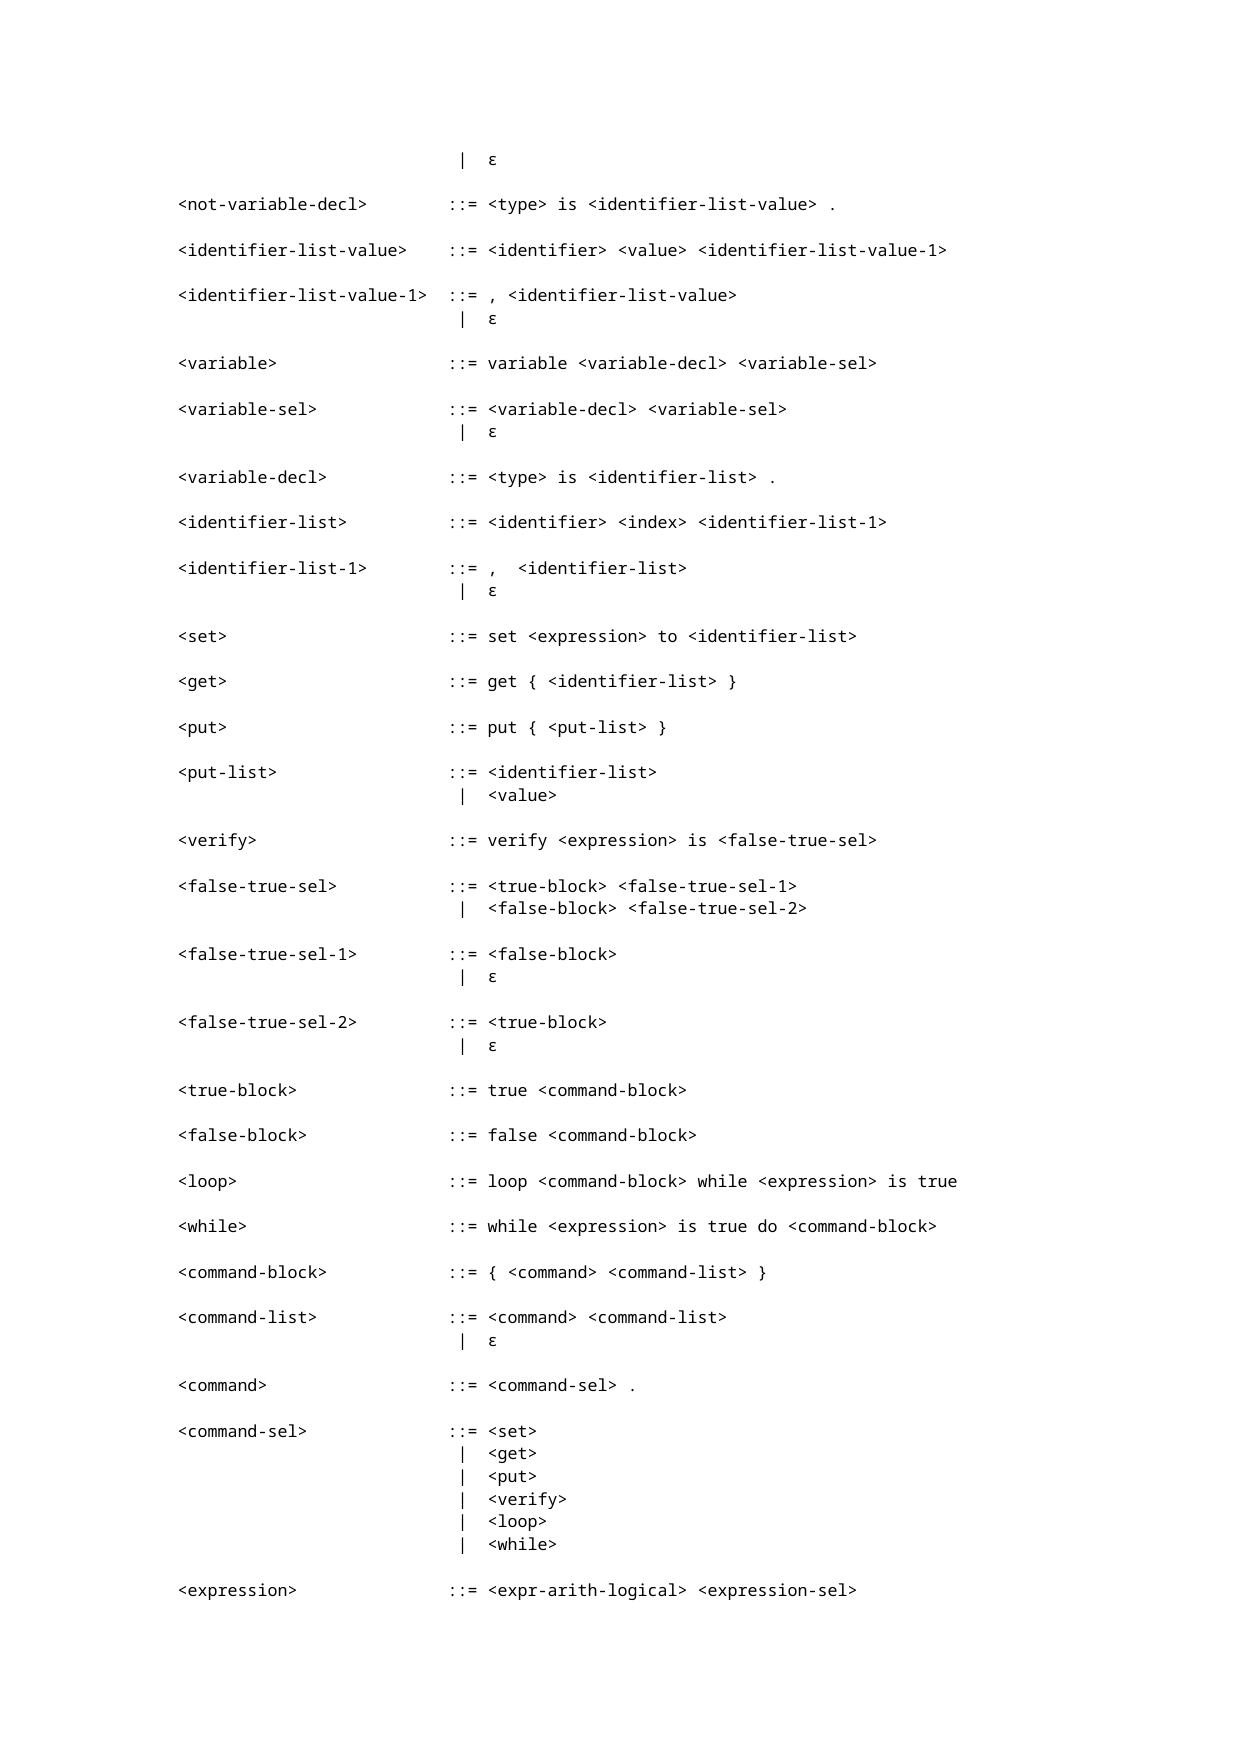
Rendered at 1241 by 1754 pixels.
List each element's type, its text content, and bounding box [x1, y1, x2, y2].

text <while> ::= while <expression> is true do <command-block> [177, 1215, 1063, 1238]
text <command-list> ::= <command> <command-list> [177, 1306, 1063, 1328]
text | <value> [177, 783, 1063, 806]
text | ε [177, 148, 1063, 170]
text | ε [177, 579, 1063, 602]
text | ε [177, 420, 1063, 443]
text | <false-block> <false-true-sel-2> [177, 897, 1063, 920]
text <variable-decl> ::= <type> is <identifier-list> . [177, 466, 1063, 488]
text <command-sel> ::= <set> [177, 1419, 1063, 1442]
text <identifier-list-1> ::= , <identifier-list> [177, 556, 1063, 579]
text | ε [177, 1033, 1063, 1056]
text | <while> [177, 1533, 1063, 1556]
text | <verify> [177, 1487, 1063, 1510]
text <variable> ::= variable <variable-decl> <variable-sel> [177, 352, 1063, 375]
text <set> ::= set <expression> to <identifier-list> [177, 624, 1063, 647]
text | ε [177, 1328, 1063, 1351]
text <put> ::= put { <put-list> } [177, 715, 1063, 738]
text <not-variable-decl> ::= <type> is <identifier-list-value> . [177, 193, 1063, 216]
text <get> ::= get { <identifier-list> } [177, 670, 1063, 693]
text | ε [177, 307, 1063, 329]
text <expression> ::= <expr-arith-logical> <expression-sel> [177, 1578, 1063, 1601]
text | <put> [177, 1465, 1063, 1487]
text | <loop> [177, 1510, 1063, 1533]
text <put-list> ::= <identifier-list> [177, 761, 1063, 783]
text <identifier-list-value> ::= <identifier> <value> <identifier-list-value-1> [177, 238, 1063, 261]
text <loop> ::= loop <command-block> while <expression> is true [177, 1169, 1063, 1192]
text | <get> [177, 1442, 1063, 1465]
text <verify> ::= verify <expression> is <false-true-sel> [177, 829, 1063, 852]
text <command-block> ::= { <command> <command-list> } [177, 1260, 1063, 1283]
text <true-block> ::= true <command-block> [177, 1079, 1063, 1101]
text <false-true-sel> ::= <true-block> <false-true-sel-1> [177, 874, 1063, 897]
text <false-true-sel-2> ::= <true-block> [177, 1011, 1063, 1033]
text <variable-sel> ::= <variable-decl> <variable-sel> [177, 397, 1063, 420]
text <identifier-list-value-1> ::= , <identifier-list-value> [177, 284, 1063, 307]
text | ε [177, 965, 1063, 988]
text <false-block> ::= false <command-block> [177, 1124, 1063, 1147]
text <identifier-list> ::= <identifier> <index> <identifier-list-1> [177, 511, 1063, 534]
text <false-true-sel-1> ::= <false-block> [177, 942, 1063, 965]
text <command> ::= <command-sel> . [177, 1374, 1063, 1397]
